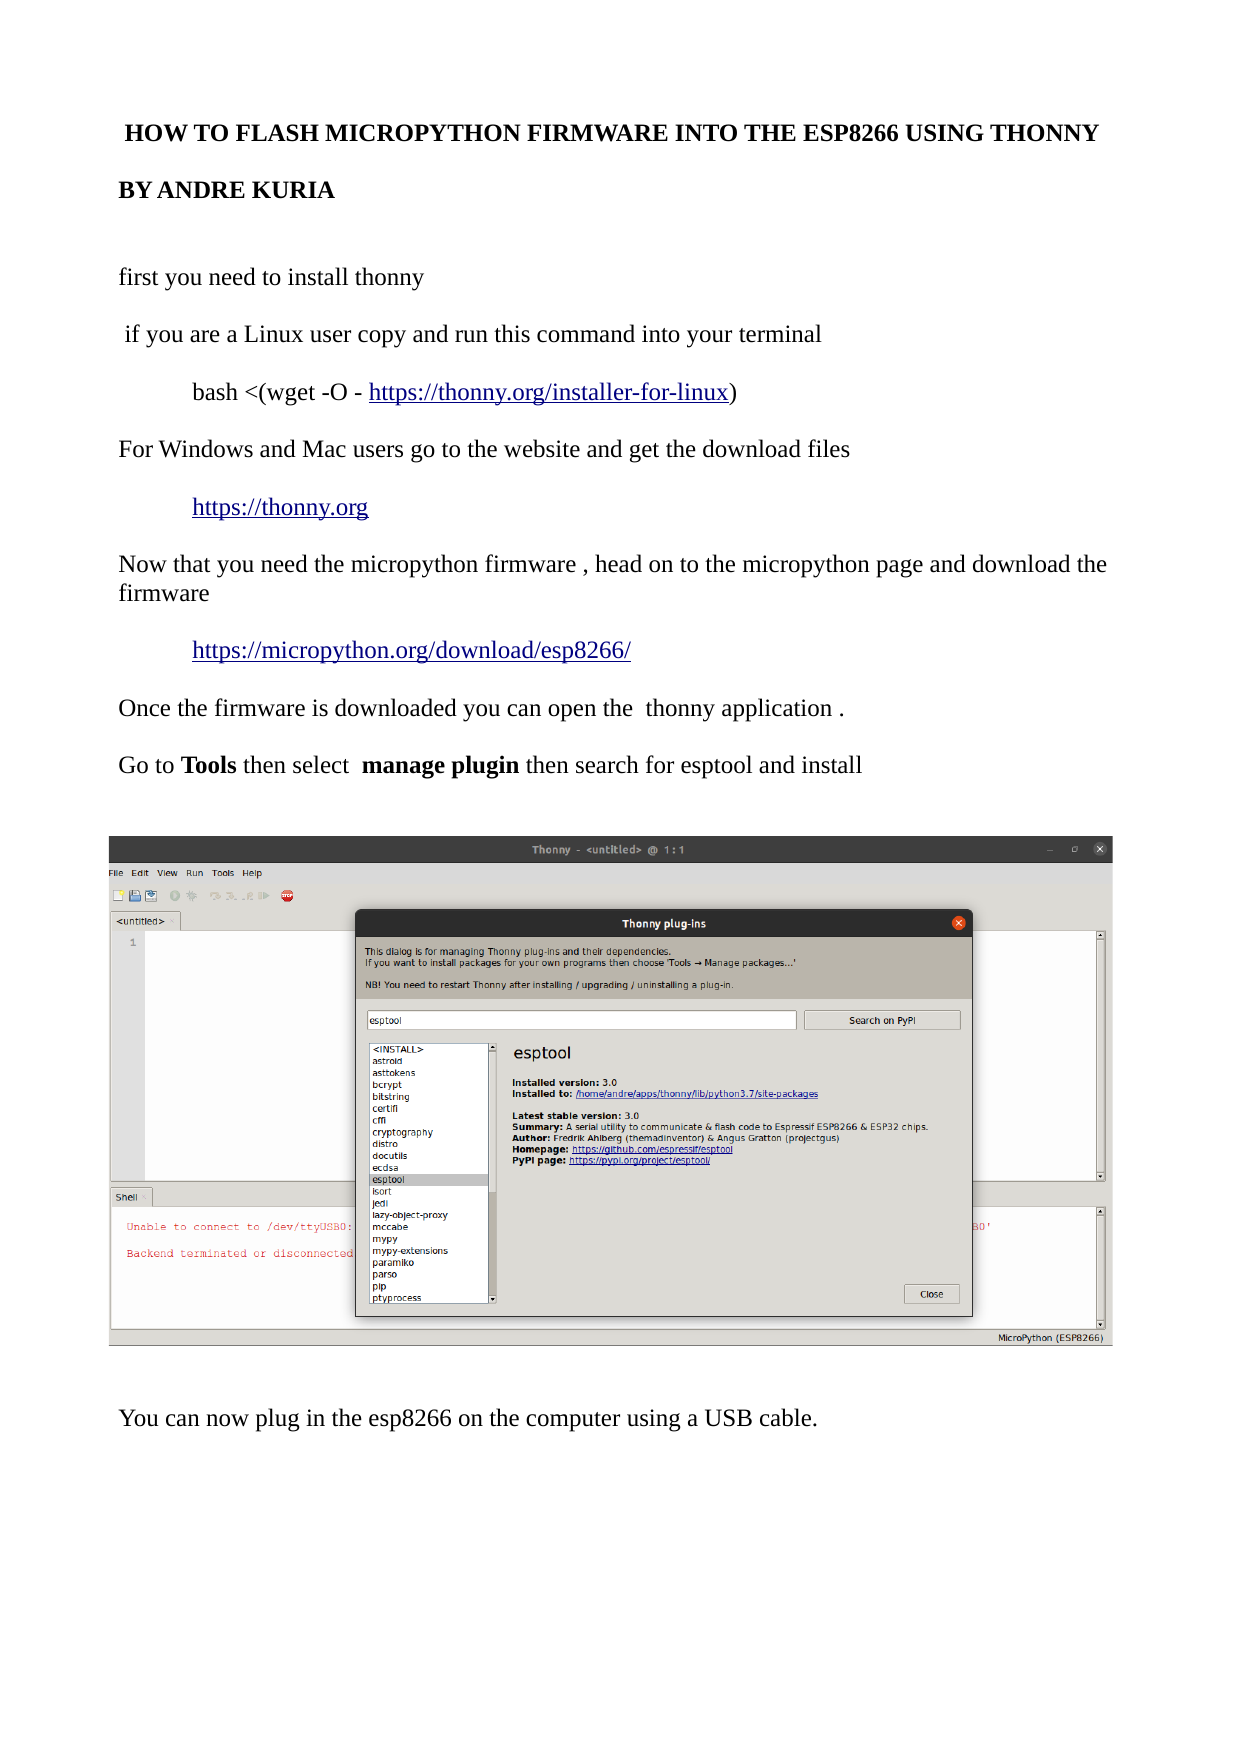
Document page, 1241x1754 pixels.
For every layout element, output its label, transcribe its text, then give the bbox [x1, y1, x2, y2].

text Go to Tools then select manage plugin then search for esptool and install [118, 751, 1122, 779]
text Once the firmware is downloaded you can open the thonny application . [118, 693, 1122, 722]
text https://thonny.org [118, 492, 1122, 521]
text You can now plug in the esp8266 on the computer using a USB cable. [118, 1403, 1122, 1432]
text https://micropython.org/download/esp8266/ [118, 636, 1122, 664]
text HOW TO FLASH MICROPYTHON FIRMWARE INTO THE ESP8266 USING THONNY [118, 118, 1122, 147]
picture [108, 836, 1113, 1346]
text if you are a Linux user copy and run this command into your terminal [118, 319, 1122, 348]
text first you need to install thonny [118, 262, 1122, 291]
text Now that you need the micropython firmware , head on to the micropython page and download the firmware [118, 549, 1122, 607]
text BY ANDRE KURIA [118, 176, 1122, 204]
text bash <(wget -O - https://thonny.org/installer-for-linux) [118, 377, 1122, 406]
text For Windows and Mac users go to the website and get the download files [118, 434, 1122, 463]
